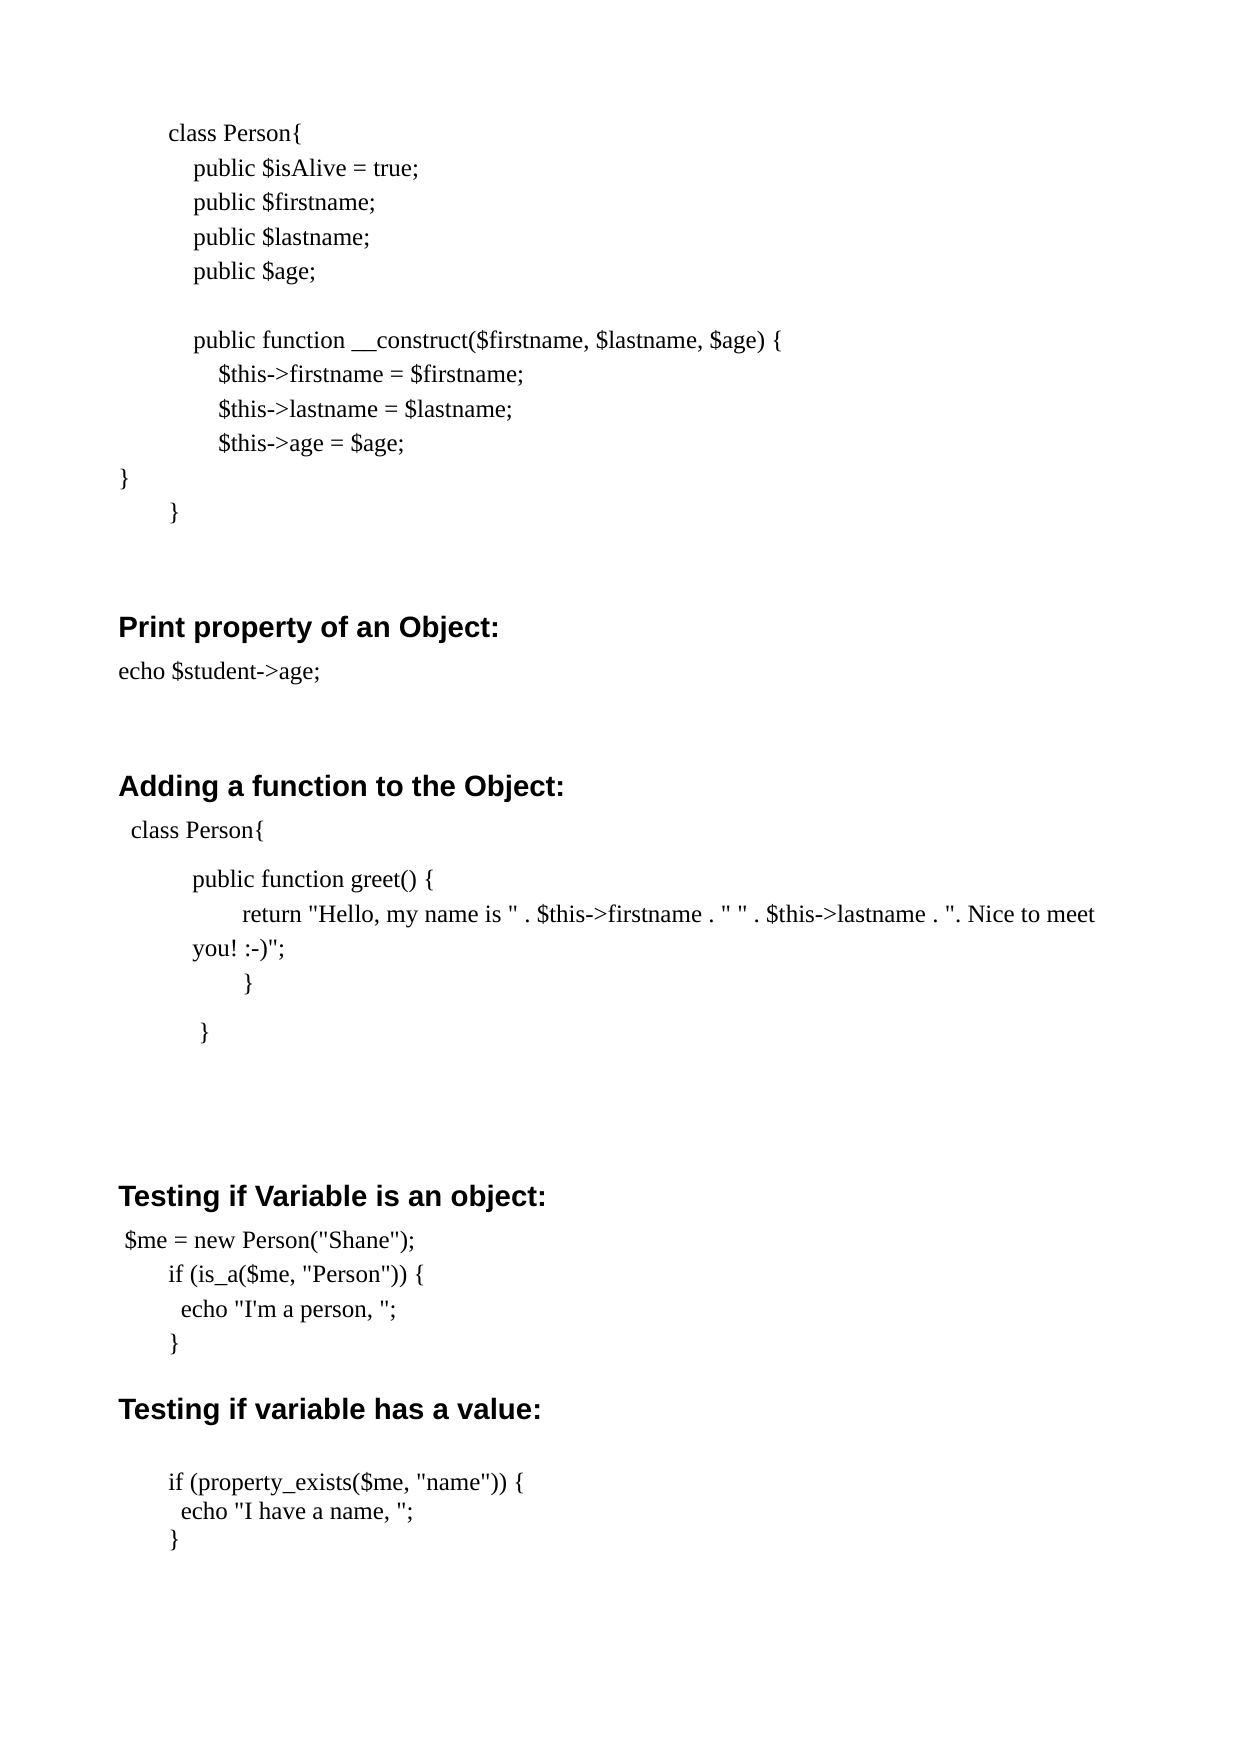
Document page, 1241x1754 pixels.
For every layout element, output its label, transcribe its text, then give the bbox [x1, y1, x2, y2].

subtitle Testing if Variable is an object: [118, 1179, 1122, 1212]
subtitle Testing if variable has a value: [118, 1392, 1122, 1426]
text class Person{ public $isAlive = true; public $firstname; public $lastname; public $age; public function __construct($firstname, $lastname, $age) { $this->firstname = $firstname; $this->lastname = $lastname; $this->age = $age; } } [118, 118, 1122, 526]
subtitle Adding a function to the Object: [118, 769, 1122, 803]
text echo $student->age; [118, 656, 1122, 685]
text $me = new Person("Shane"); if (is_a($me, "Person")) { echo "I'm a person, "; } [118, 1225, 1122, 1357]
text if (property_exists($me, "name")) { echo "I have a name, "; } [118, 1438, 1122, 1553]
text public function greet() { return "Hello, my name is " . $this->firstname . " " . $this->lastname . ". Nice to meet you! :-)"; } [192, 864, 1122, 997]
text class Person{ [118, 815, 1122, 844]
subtitle Print property of an Object: [118, 610, 1122, 644]
text } [118, 1017, 1122, 1046]
